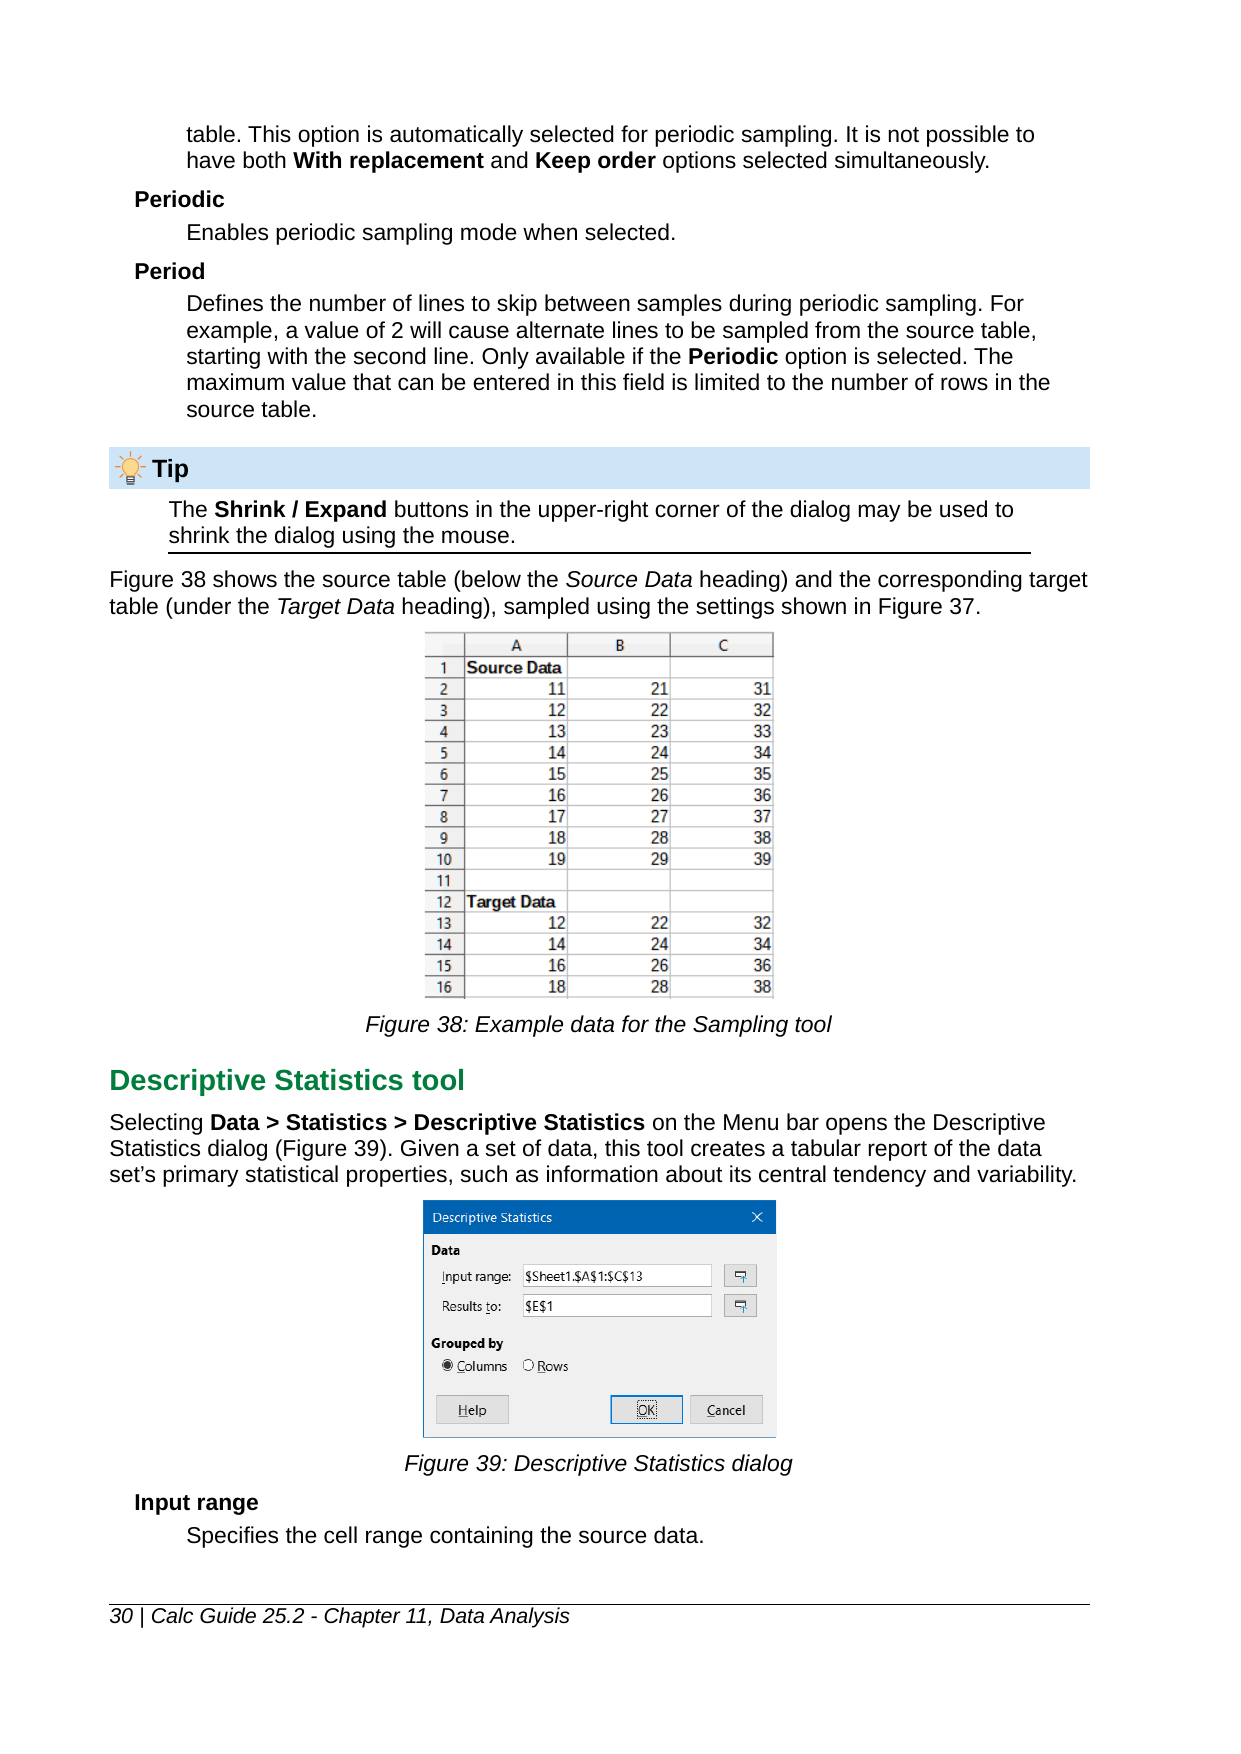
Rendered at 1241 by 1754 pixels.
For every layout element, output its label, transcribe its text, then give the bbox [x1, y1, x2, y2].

picture [424, 631, 775, 999]
text Figure 38 shows the source table (below the Source Data heading) and the corresponding target table (under the Target Data heading), sampled using the settings shown in Figure 37. [109, 566, 1090, 619]
text table. This option is automatically selected for periodic sampling. It is not possible to have both With replacement and Keep order options selected simultaneously. [186, 121, 1090, 174]
text Figure 38: Example data for the Sampling tool [365, 1011, 834, 1038]
text Period [134, 258, 1090, 284]
text Selecting Data > Statistics > Descriptive Statistics on the Menu bar opens the Descriptive Statistics dialog (Figure 39). Given a set of data, this tool creates a tabular report of the data set’s primary statistical properties, such as information about its central tendency and variability. [109, 1108, 1090, 1187]
picture [422, 1200, 777, 1438]
text The Shrink / Expand buttons in the upper-right corner of the dialog may be used to shrink the dialog using the mouse. [168, 496, 1031, 552]
text Periodic [134, 186, 1090, 213]
text Input range [134, 1489, 1090, 1516]
text Specifies the cell range containing the source data. [186, 1522, 1090, 1548]
text Enables periodic sampling mode when selected. [186, 219, 1090, 245]
text Defines the number of lines to skip between samples during periodic sampling. For example, a value of 2 will cause alternate lines to be sampled from the source table, starting with the second line. Only available if the Periodic option is selected. The maximum value that can be entered in this field is limited to the number of rows in the source table. [186, 290, 1090, 422]
subtitle Descriptive Statistics tool [109, 1062, 1090, 1096]
text Figure 39: Descriptive Statistics dialog [404, 1450, 795, 1477]
subtitle Tip [151, 447, 1090, 489]
